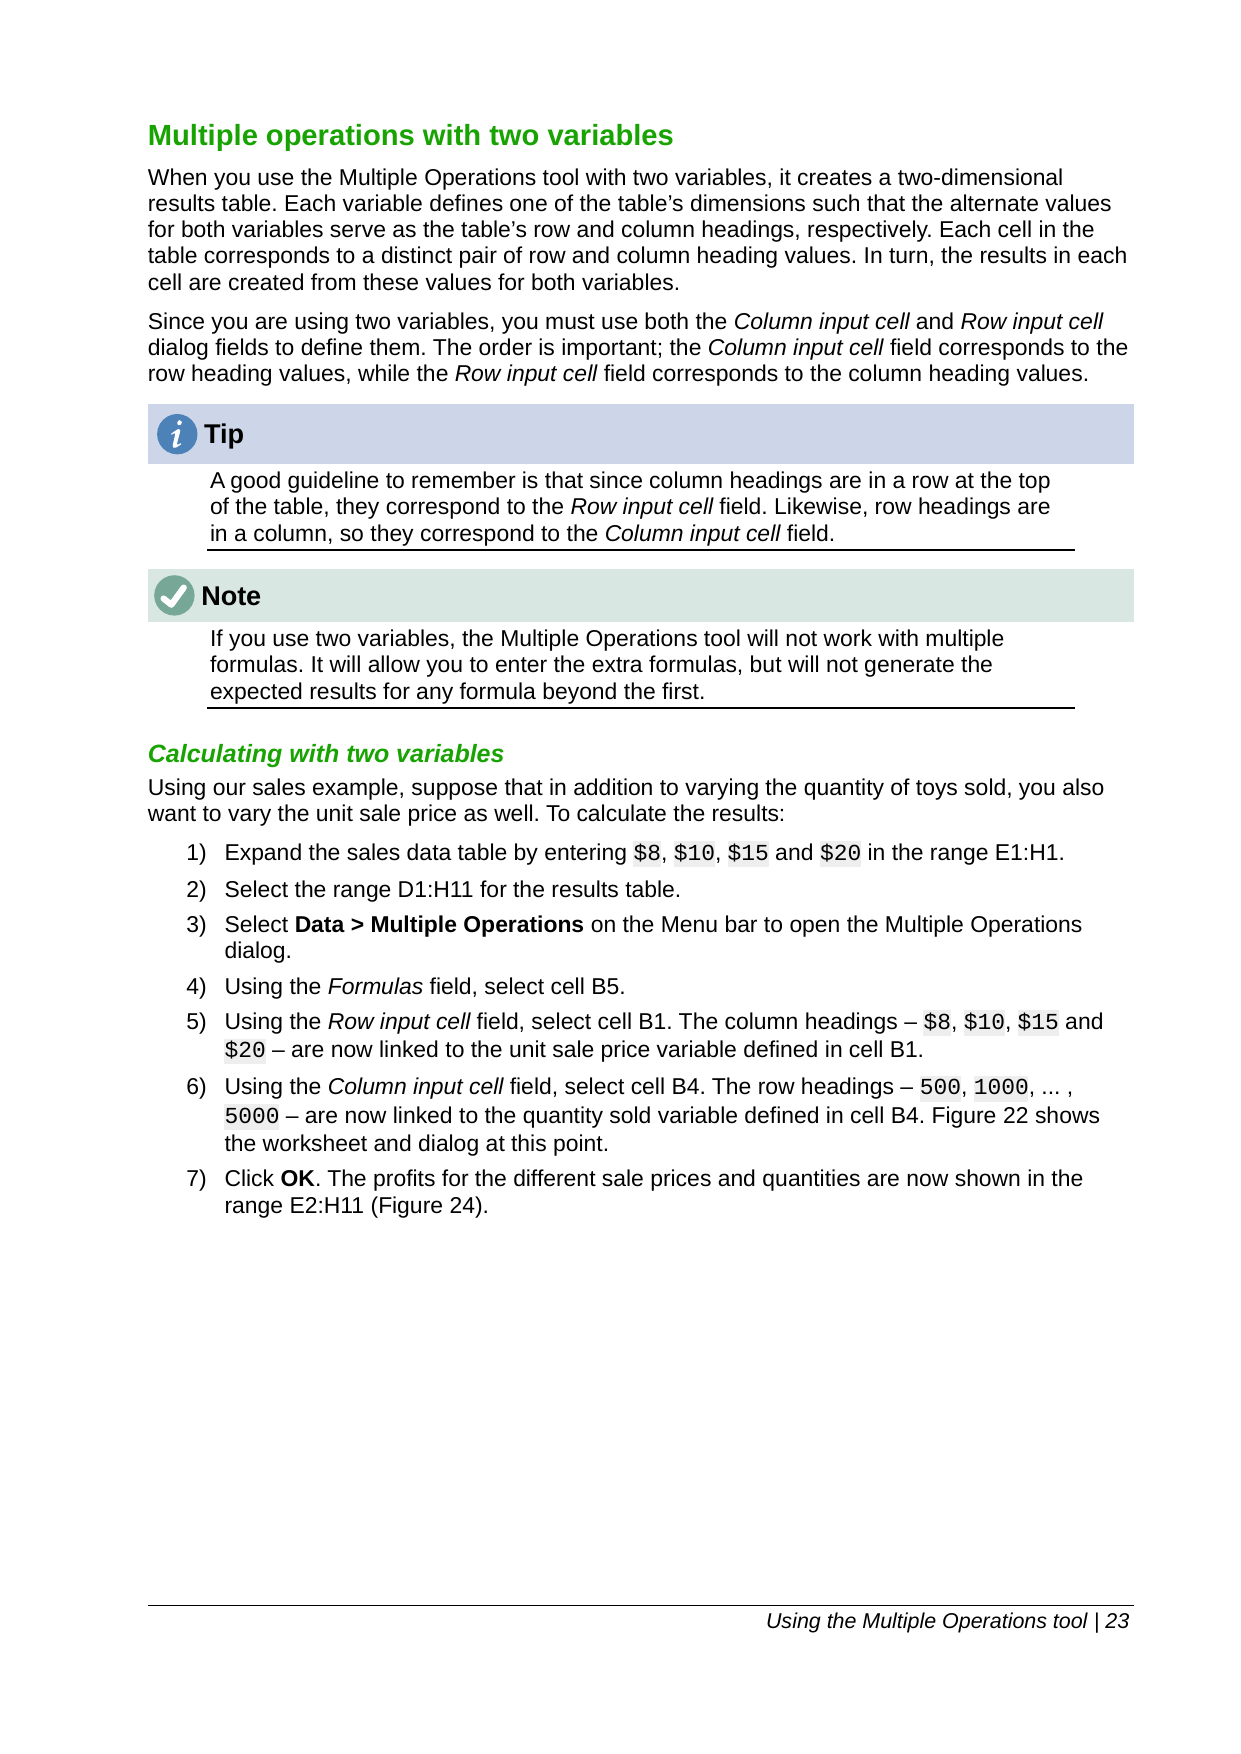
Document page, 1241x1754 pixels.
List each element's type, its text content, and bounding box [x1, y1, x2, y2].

subtitle Note [148, 569, 1134, 622]
text Using our sales example, suppose that in addition to varying the quantity of toys sold, you also want to vary the unit sale price as well. To calculate the results: [148, 773, 1134, 826]
list Select the range D1:H11 for the results table. [207, 876, 1134, 902]
list Select Data > Multiple Operations on the Menu bar to open the Multiple Operations dialog. [207, 911, 1134, 964]
text A good guideline to remember is that since column headings are in a row at the top of the table, they correspond to the Row input cell field. Likewise, row headings are in a column, so they correspond to the Column input cell field. [207, 464, 1075, 549]
text When you use the Multiple Operations tool with two variables, it creates a two-dimensional results table. Each variable defines one of the table’s dimensions such that the alternate values for both variables serve as the table’s row and column headings, respectively. Each cell in the table corresponds to a distinct pair of row and column heading values. In turn, the results in each cell are created from these values for both variables. [148, 163, 1134, 295]
list Using the Column input cell field, select cell B4. The row headings – 500, 1000, ... , 5000 – are now linked to the quantity sold variable defined in cell B4. Figure 22 shows the worksheet and dialog at this point. [207, 1073, 1134, 1156]
text Since you are using two variables, you must use both the Column input cell and Row input cell dialog fields to define them. The order is important; the Column input cell field corresponds to the row heading values, while the Row input cell field corresponds to the column heading values. [148, 308, 1134, 387]
list Click OK. The profits for the different sale prices and quantities are now shown in the range E2:H11 (Figure 24). [207, 1165, 1134, 1218]
subtitle Tip [148, 404, 1134, 464]
list Using the Row input cell field, select cell B1. The column headings – $8, $10, $15 and $20 – are now linked to the unit sale price variable defined in cell B1. [207, 1008, 1134, 1064]
list Using the Formulas field, select cell B5. [207, 973, 1134, 999]
subtitle Calculating with two variables [148, 739, 1075, 767]
subtitle Multiple operations with two variables [148, 118, 1134, 152]
list Expand the sales data table by entering $8, $10, $15 and $20 in the range E1:H1. [207, 839, 1134, 867]
text If you use two variables, the Multiple Operations tool will not work with multiple formulas. It will allow you to enter the extra formulas, but will not generate the expected results for any formula beyond the first. [207, 622, 1075, 707]
